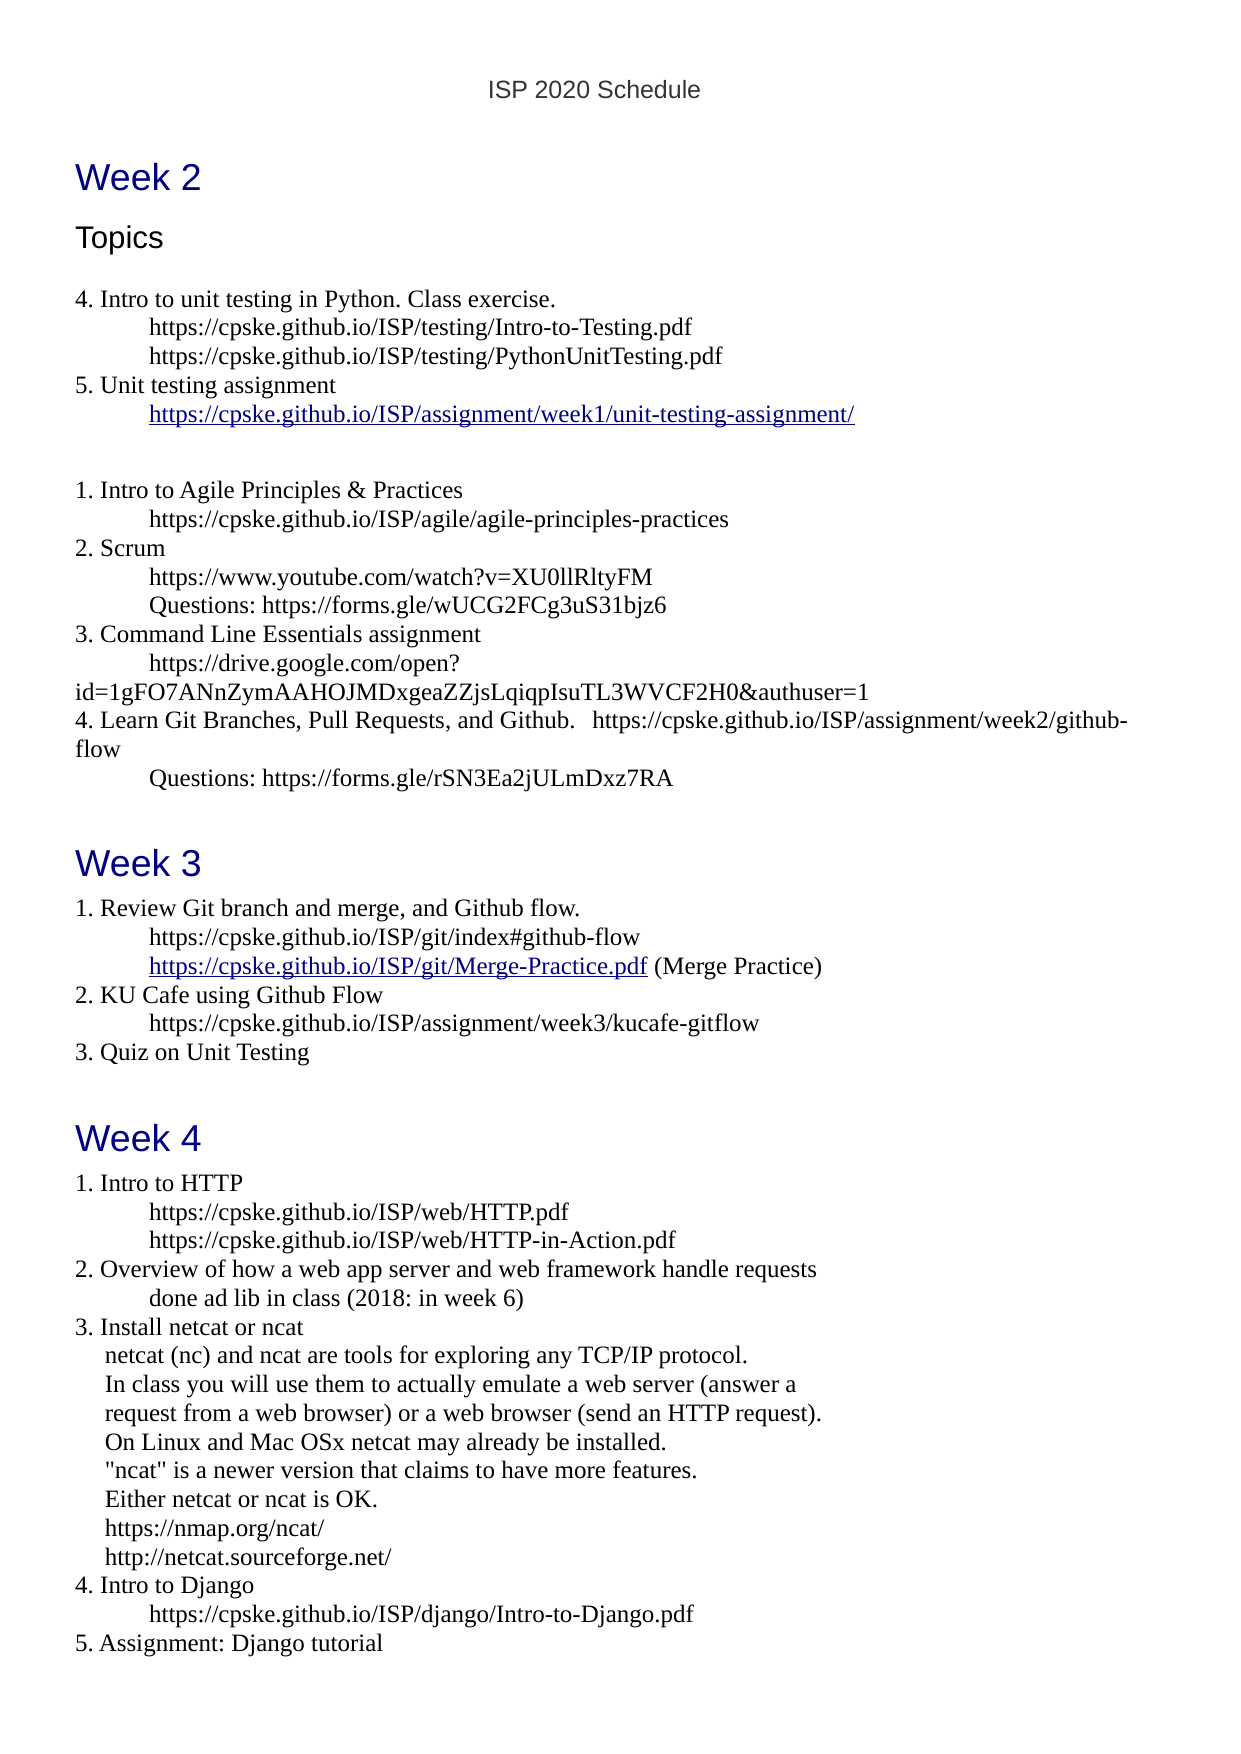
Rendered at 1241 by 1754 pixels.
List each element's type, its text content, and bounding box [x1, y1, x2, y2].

text 4. Intro to unit testing in Python. Class exercise. [75, 284, 1166, 312]
text 4. Learn Git Branches, Pull Requests, and Github. https://cpske.github.io/ISP/assignment/week2/github-flow [75, 705, 1166, 763]
text https://cpske.github.io/ISP/web/HTTP.pdf [75, 1197, 1166, 1225]
text 5. Unit testing assignment [75, 370, 1166, 399]
text 2. Scrum [75, 533, 1166, 562]
text https://cpske.github.io/ISP/testing/Intro-to-Testing.pdf [75, 312, 1166, 341]
text 2. KU Cafe using Github Flow [75, 980, 1166, 1008]
text https://cpske.github.io/ISP/django/Intro-to-Django.pdf [75, 1599, 1166, 1628]
text request from a web browser) or a web browser (send an HTTP request). [104, 1398, 1166, 1427]
text 5. Assignment: Django tutorial [75, 1628, 1166, 1657]
text 4. Intro to Django [75, 1570, 1166, 1599]
text 3. Install netcat or ncat [75, 1312, 1166, 1340]
subtitle Week 3 [75, 841, 1166, 884]
text Either netcat or ncat is OK. [104, 1484, 1166, 1513]
text https://nmap.org/ncat/ [104, 1513, 1166, 1542]
text 1. Intro to HTTP [75, 1168, 1166, 1197]
text netcat (nc) and ncat are tools for exploring any TCP/IP protocol. [104, 1340, 1166, 1369]
text https://cpske.github.io/ISP/git/Merge-Practice.pdf (Merge Practice) [75, 951, 1166, 980]
text https://cpske.github.io/ISP/testing/PythonUnitTesting.pdf [75, 341, 1166, 370]
text https://cpske.github.io/ISP/assignment/week3/kucafe-gitflow [75, 1008, 1166, 1037]
subtitle Topics [75, 219, 1166, 255]
subtitle Week 2 [75, 155, 1166, 198]
text 3. Command Line Essentials assignment [75, 619, 1166, 648]
text https://cpske.github.io/ISP/git/index#github-flow [75, 922, 1166, 951]
text 3. Quiz on Unit Testing [75, 1037, 1166, 1066]
text 1. Intro to Agile Principles & Practices [75, 475, 1166, 504]
text done ad lib in class (2018: in week 6) [75, 1283, 1166, 1312]
text https://www.youtube.com/watch?v=XU0llRltyFM [75, 562, 1166, 590]
text In class you will use them to actually emulate a web server (answer a [104, 1369, 1166, 1398]
text https://drive.google.com/open?id=1gFO7ANnZymAAHOJMDxgeaZZjsLqiqpIsuTL3WVCF2H0&authuser=1 [75, 648, 1166, 705]
text On Linux and Mac OSx netcat may already be installed. [104, 1427, 1166, 1455]
text https://cpske.github.io/ISP/agile/agile-principles-practices [75, 504, 1166, 533]
text 2. Overview of how a web app server and web framework handle requests [75, 1254, 1166, 1283]
subtitle Week 4 [75, 1116, 1166, 1159]
text Questions: https://forms.gle/rSN3Ea2jULmDxz7RA [75, 763, 1166, 792]
text 1. Review Git branch and merge, and Github flow. [75, 893, 1166, 922]
text Questions: https://forms.gle/wUCG2FCg3uS31bjz6 [75, 590, 1166, 619]
text http://netcat.sourceforge.net/ [104, 1542, 1166, 1570]
text "ncat" is a newer version that claims to have more features. [104, 1455, 1166, 1484]
text https://cpske.github.io/ISP/web/HTTP-in-Action.pdf [75, 1225, 1166, 1254]
text https://cpske.github.io/ISP/assignment/week1/unit-testing-assignment/ [75, 399, 1166, 427]
